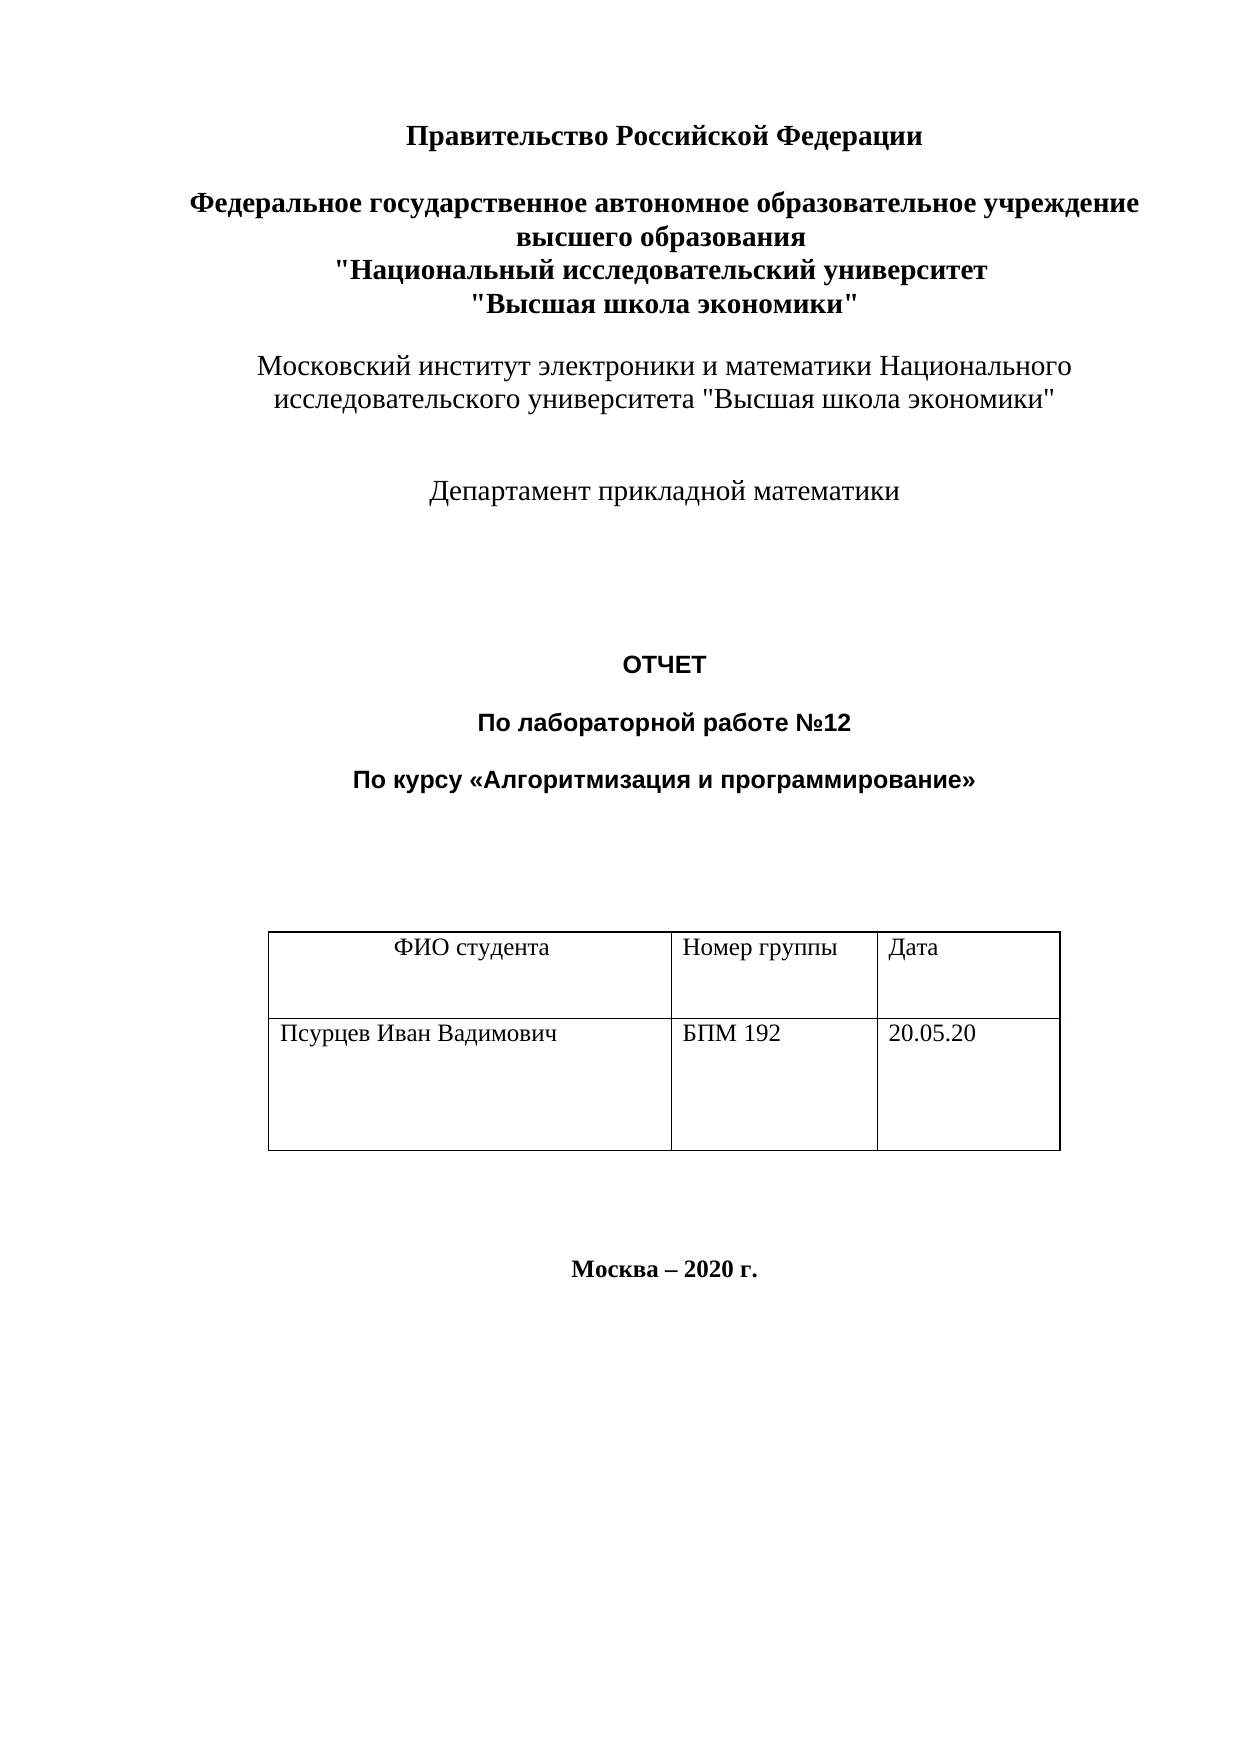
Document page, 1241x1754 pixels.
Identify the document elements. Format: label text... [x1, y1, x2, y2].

table_header [269, 933, 671, 1017]
table_cell БПМ 192 [672, 1019, 877, 1150]
text Департамент прикладной математики [177, 473, 1152, 506]
table_cell [878, 1061, 1059, 1090]
table_cell [878, 1120, 1059, 1150]
table_cell Псурцев Иван Вадимович [269, 1019, 671, 1150]
text Федеральное государственное автономное образовательное учреждение высшего образования "Национальный исследовательский университет "Высшая школа экономики" [177, 185, 1152, 319]
text По лабораторной работе №12 [177, 707, 1152, 736]
table_cell [878, 1090, 1059, 1120]
text По курсу «Алгоритмизация и программирование» [177, 765, 1152, 794]
text исследовательского университета "Высшая школа экономики" [177, 382, 1152, 415]
table_header [283, 933, 382, 978]
text Москва – 2020 г. [177, 1254, 1152, 1282]
table_header ФИО студента [383, 933, 657, 978]
table_header Дата [878, 933, 1059, 1017]
text Московский институт электроники и математики Национального [177, 348, 1152, 382]
table_cell 20.05.20 [878, 1019, 1059, 1061]
text ОТЧЕТ [177, 650, 1152, 679]
table_header Номер группы [672, 933, 877, 1017]
text Правительство Российской Федерации [177, 118, 1152, 152]
